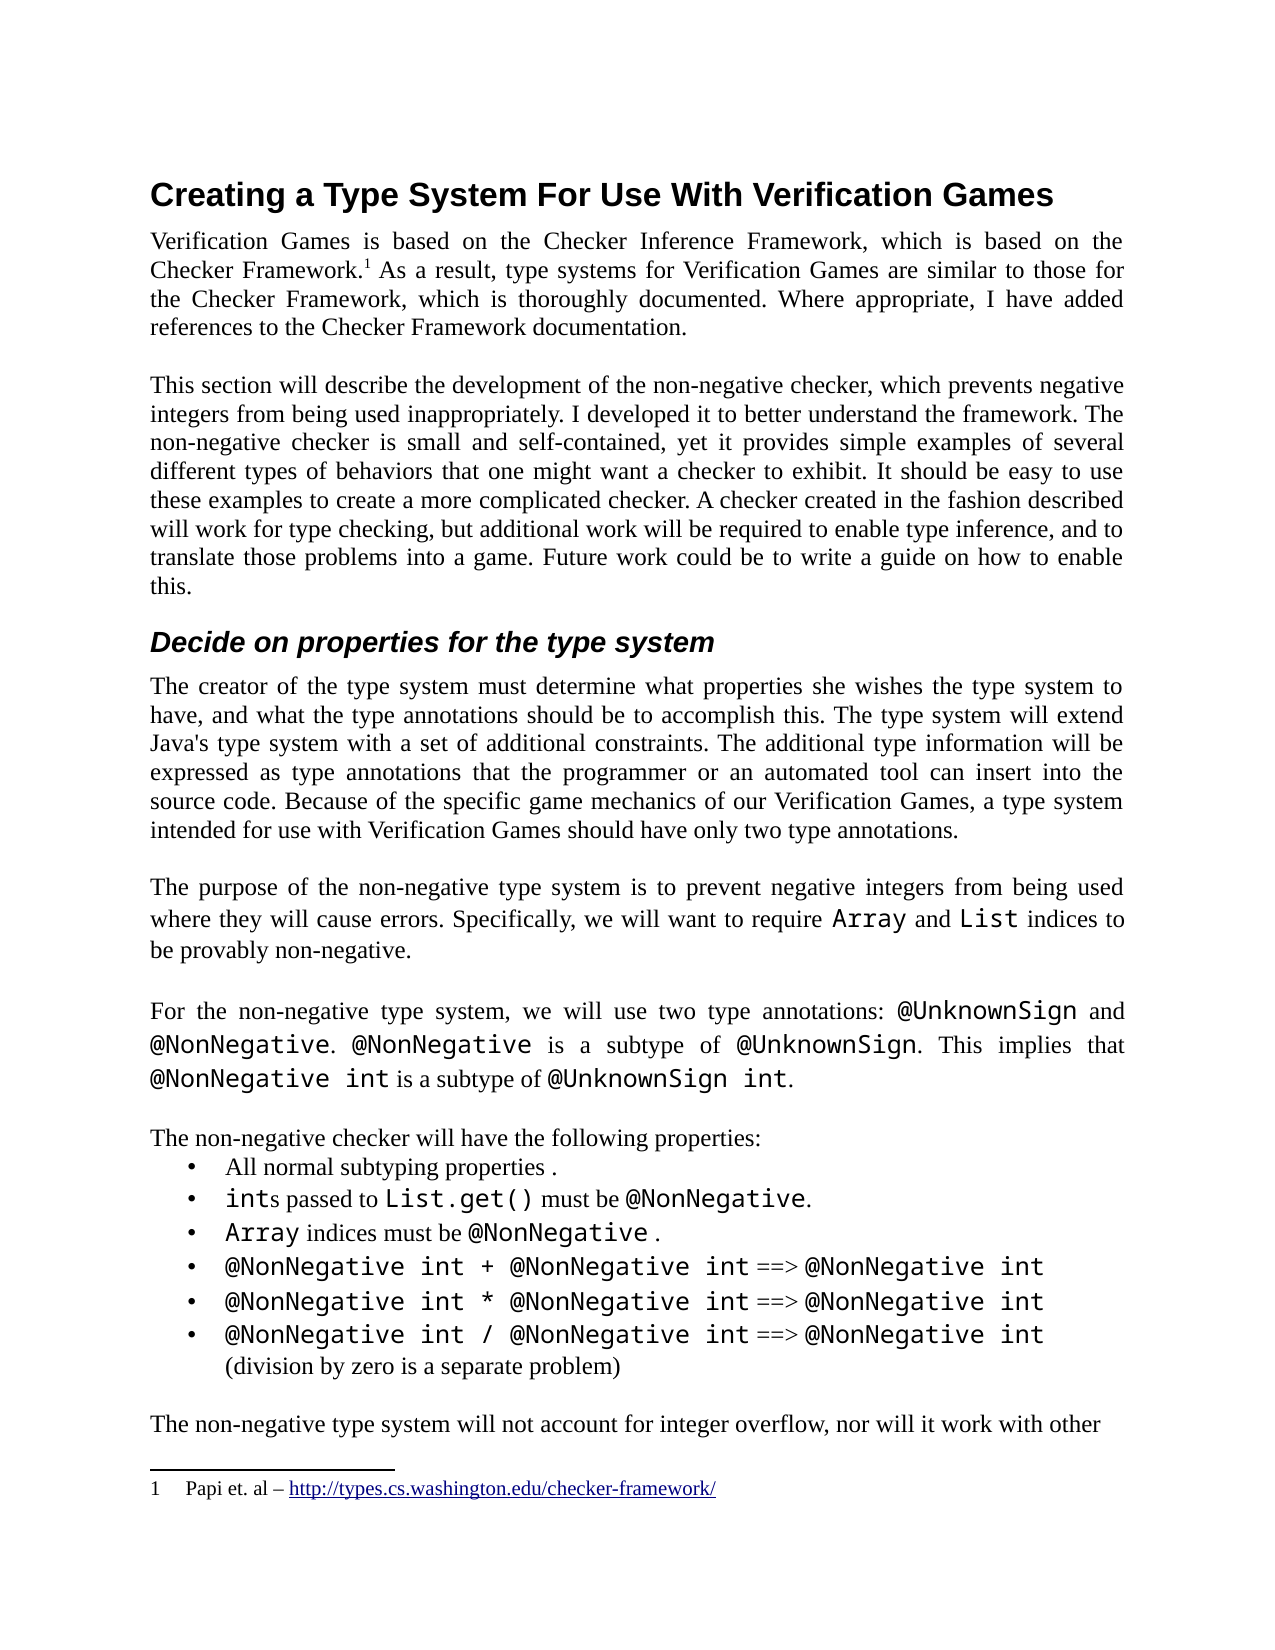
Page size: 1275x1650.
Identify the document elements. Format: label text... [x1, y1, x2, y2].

text The purpose of the non-negative type system is to prevent negative integers from being used where they will cause errors. Specifically, we will want to require Array and List indices to be provably non-negative. [150, 872, 1125, 964]
text Papi et. al – http://types.cs.washington.edu/checker-framework/ [150, 1476, 1125, 1500]
list @NonNegative int + @NonNegative int ==> @NonNegative int [187, 1249, 1125, 1283]
subtitle Creating a Type System For Use With Verification Games [150, 175, 1125, 214]
list @NonNegative int * @NonNegative int ==> @NonNegative int [187, 1283, 1125, 1317]
list Array indices must be @NonNegative . [187, 1215, 1125, 1249]
list @NonNegative int / @NonNegative int ==> @NonNegative int (division by zero is a separate problem) [187, 1317, 1125, 1380]
text The creator of the type system must determine what properties she wishes the type system to have, and what the type annotations should be to accomplish this. The type system will extend Java's type system with a set of additional constraints. The additional type information will be expressed as type annotations that the programmer or an automated tool can insert into the source code. Because of the specific game mechanics of our Verification Games, a type system intended for use with Verification Games should have only two type annotations. [150, 671, 1125, 843]
text This section will describe the development of the non-negative checker, which prevents negative integers from being used inappropriately. I developed it to better understand the framework. The non-negative checker is small and self-contained, yet it provides simple examples of several different types of behaviors that one might want a checker to exhibit. It should be easy to use these examples to create a more complicated checker. A checker created in the fashion described will work for type checking, but additional work will be required to enable type inference, and to translate those problems into a game. Future work could be to write a guide on how to enable this. [150, 370, 1125, 600]
list ints passed to List.get() must be @NonNegative. [187, 1181, 1125, 1215]
list All normal subtyping properties . [187, 1152, 1125, 1181]
text For the non-negative type system, we will use two type annotations: @UnknownSign and @NonNegative. @NonNegative is a subtype of @UnknownSign. This implies that @NonNegative int is a subtype of @UnknownSign int. [150, 992, 1125, 1095]
text Verification Games is based on the Checker Inference Framework, which is based on the Checker Framework. As a result, type systems for Verification Games are similar to those for the Checker Framework, which is thoroughly documented. Where appropriate, I have added references to the Checker Framework documentation. [150, 226, 1125, 341]
text The non-negative type system will not account for integer overflow, nor will it work with other [150, 1409, 1125, 1437]
text The non-negative checker will have the following properties: [150, 1123, 1125, 1152]
subtitle Decide on properties for the type system [150, 625, 1125, 658]
